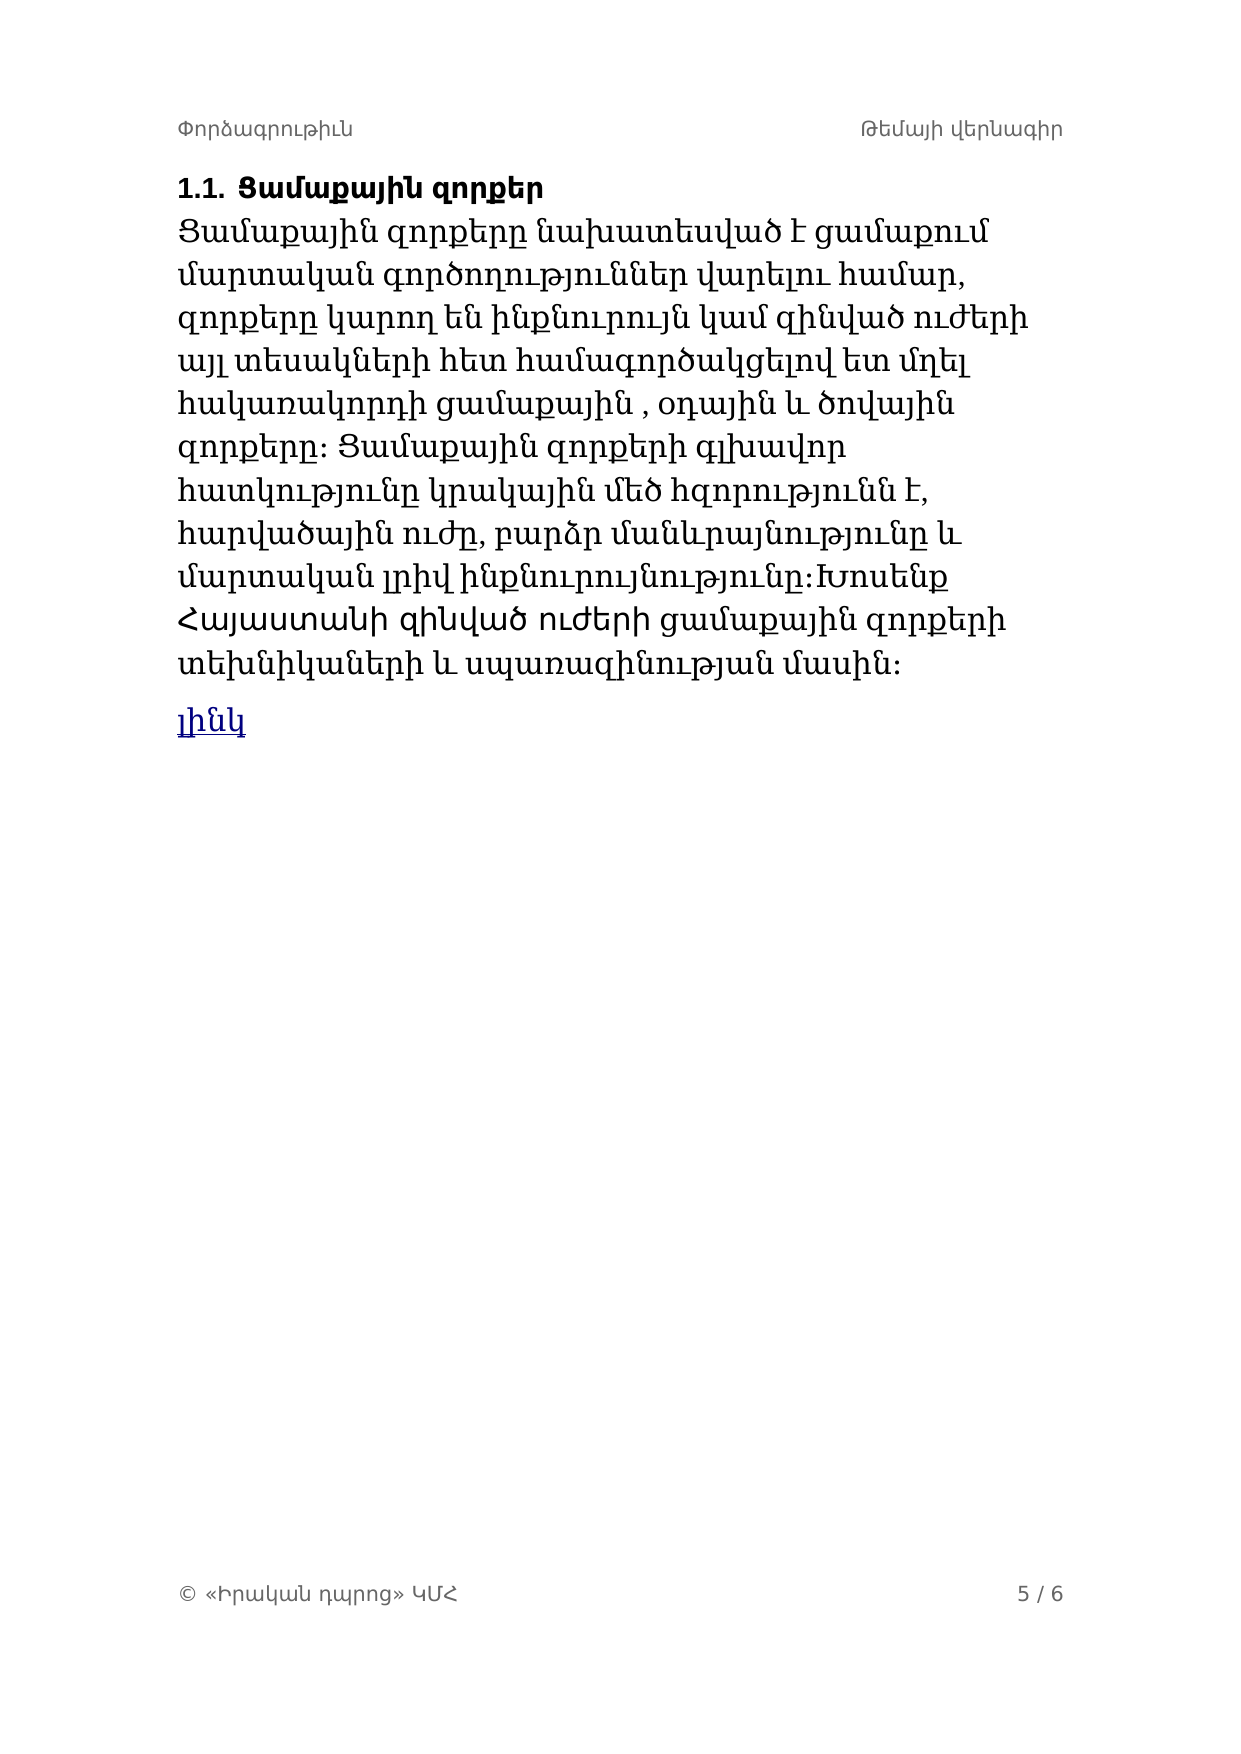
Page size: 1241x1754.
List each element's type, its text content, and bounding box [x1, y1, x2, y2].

subtitle Ցամաքային զորքեր [177, 171, 1063, 204]
text Ցամաքային զորքերը նախատեսված է ցամաքում մարտական գործողություններ վարելու համար, զորքերը կարող են ինքնուրույն կամ զինված ուժերի այլ տեսակների հետ համագործակցելով ետ մղել հակառակորդի ցամաքային , օդային և ծովային զորքերը։ Ցամաքային զորքերի գլխավոր հատկությունը կրակային մեծ հզորությունն է, հարվածային ուժը, բարձր մանևրայնությունը և մարտական լրիվ ինքնուրույնությունը։Խոսենք Հայաստանի զինված ուժերի ցամաքային զորքերի տեխնիկաների և սպառազինության մասին։ [177, 213, 1063, 681]
text լինկ [177, 703, 1063, 738]
